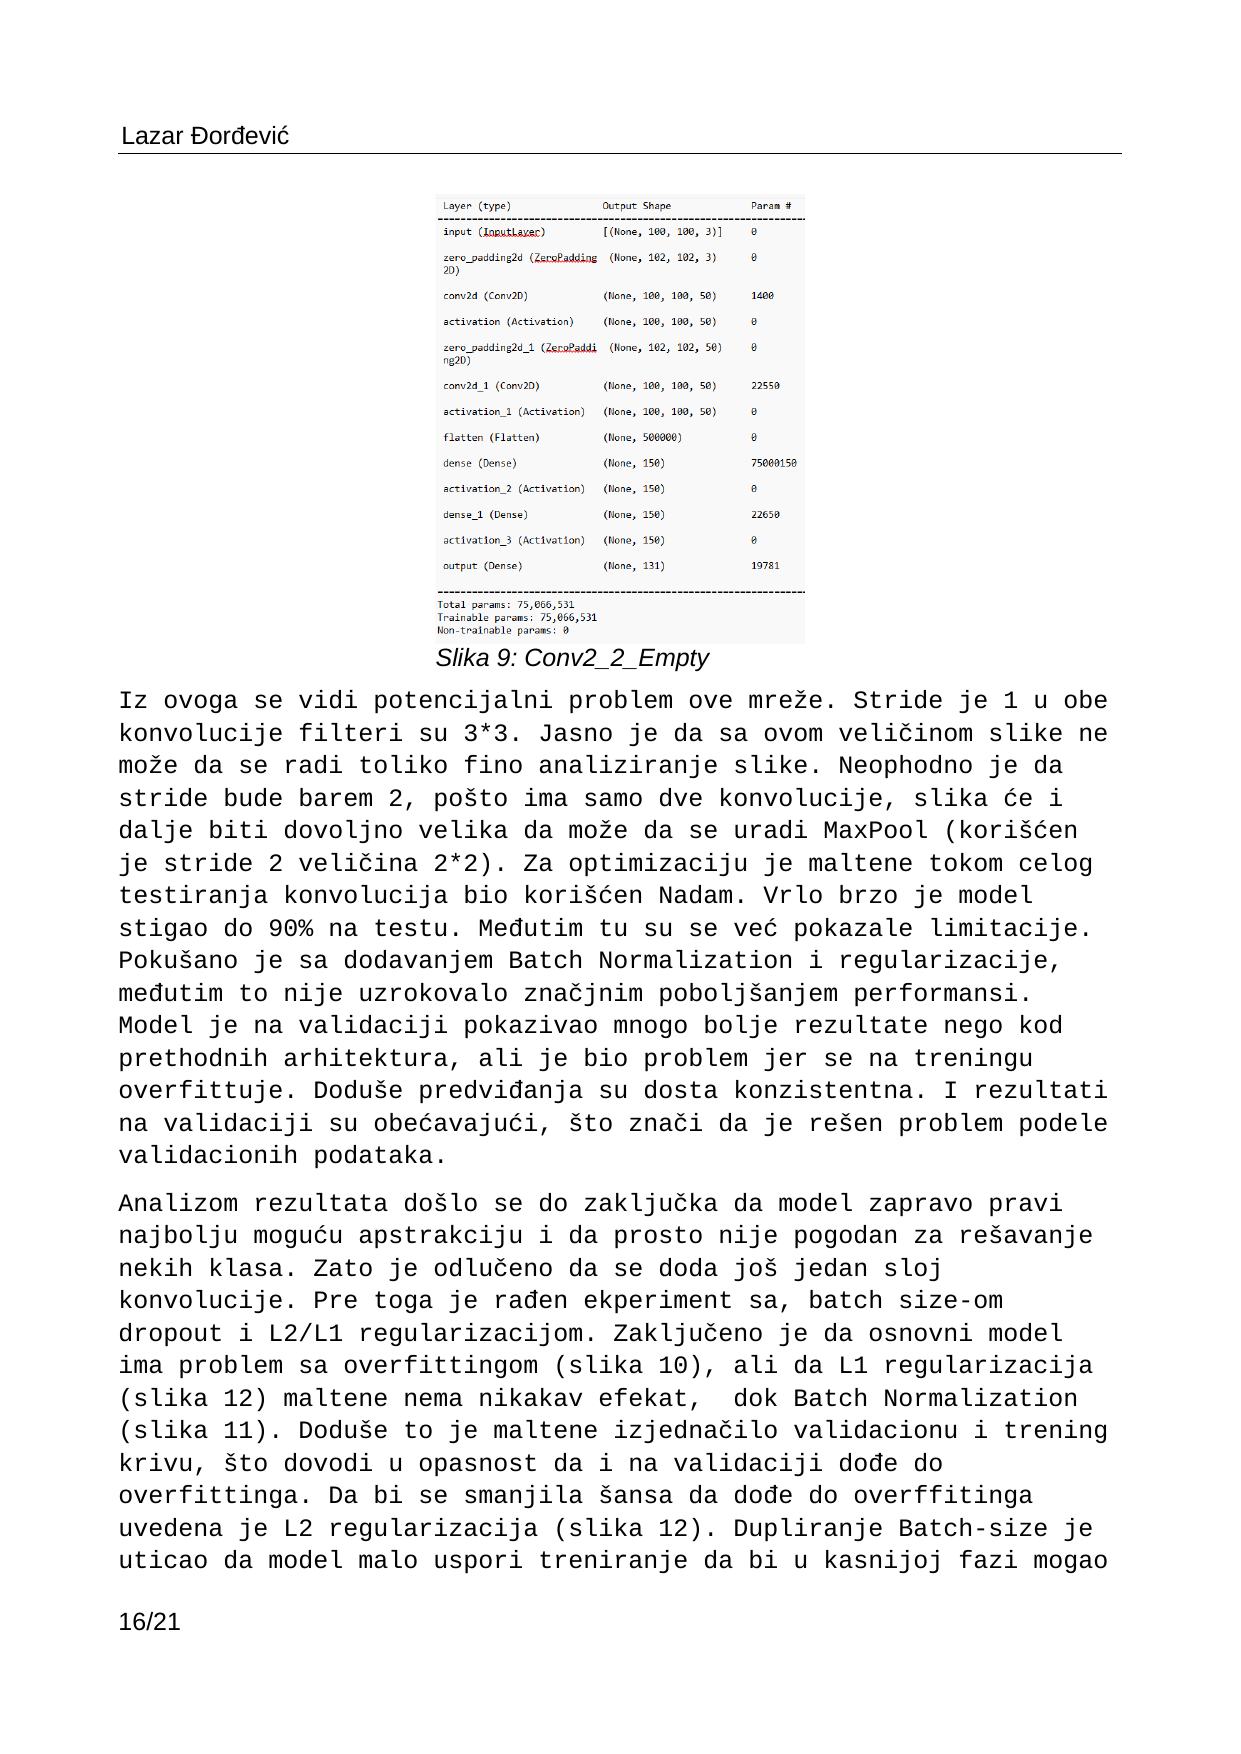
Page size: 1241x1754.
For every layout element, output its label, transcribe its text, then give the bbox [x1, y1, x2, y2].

picture [435, 194, 805, 644]
text Slika 9: Conv2_2_Empty [435, 644, 805, 672]
text Iz ovoga se vidi potencijalni problem ove mreže. Stride je 1 u obe konvolucije filteri su 3*3. Jasno je da sa ovom veličinom slike ne može da se radi toliko fino analiziranje slike. Neophodno je da stride bude barem 2, pošto ima samo dve konvolucije, slika će i dalje biti dovoljno velika da može da se uradi MaxPool (korišćen je stride 2 veličina 2*2). Za optimizaciju je maltene tokom celog testiranja konvolucija bio korišćen Nadam. Vrlo brzo je model stigao do 90% na testu. Međutim tu su se već pokazale limitacije. Pokušano je sa dodavanjem Batch Normalization i regularizacije, međutim to nije uzrokovalo značjnim poboljšanjem performansi. Model je na validaciji pokazivao mnogo bolje rezultate nego kod prethodnih arhitektura, ali je bio problem jer se na treningu overfittuje. Doduše predviđanja su dosta konzistentna. I rezultati na validaciji su obećavajući, što znači da je rešen problem podele validacionih podataka. [118, 182, 1122, 1171]
text Analizom rezultata došlo se do zaključka da model zapravo pravi najbolju moguću apstrakciju i da prosto nije pogodan za rešavanje nekih klasa. Zato je odlučeno da se doda još jedan sloj konvolucije. Pre toga je rađen ekperiment sa, batch size-om dropout i L2/L1 regularizacijom. Zaključeno je da osnovni model ima problem sa overfittingom (slika 10), ali da L1 regularizacija (slika 12) maltene nema nikakav efekat, dok Batch Normalization (slika 11). Doduše to je maltene izjednačilo validacionu i trening krivu, što dovodi u opasnost da i na validaciji dođe do overfittinga. Da bi se smanjila šansa da dođe do overffitinga uvedena je L2 regularizacija (slika 12). Dupliranje Batch-size je uticao da model malo uspori treniranje da bi u kasnijoj fazi mogao [118, 1190, 1122, 1576]
